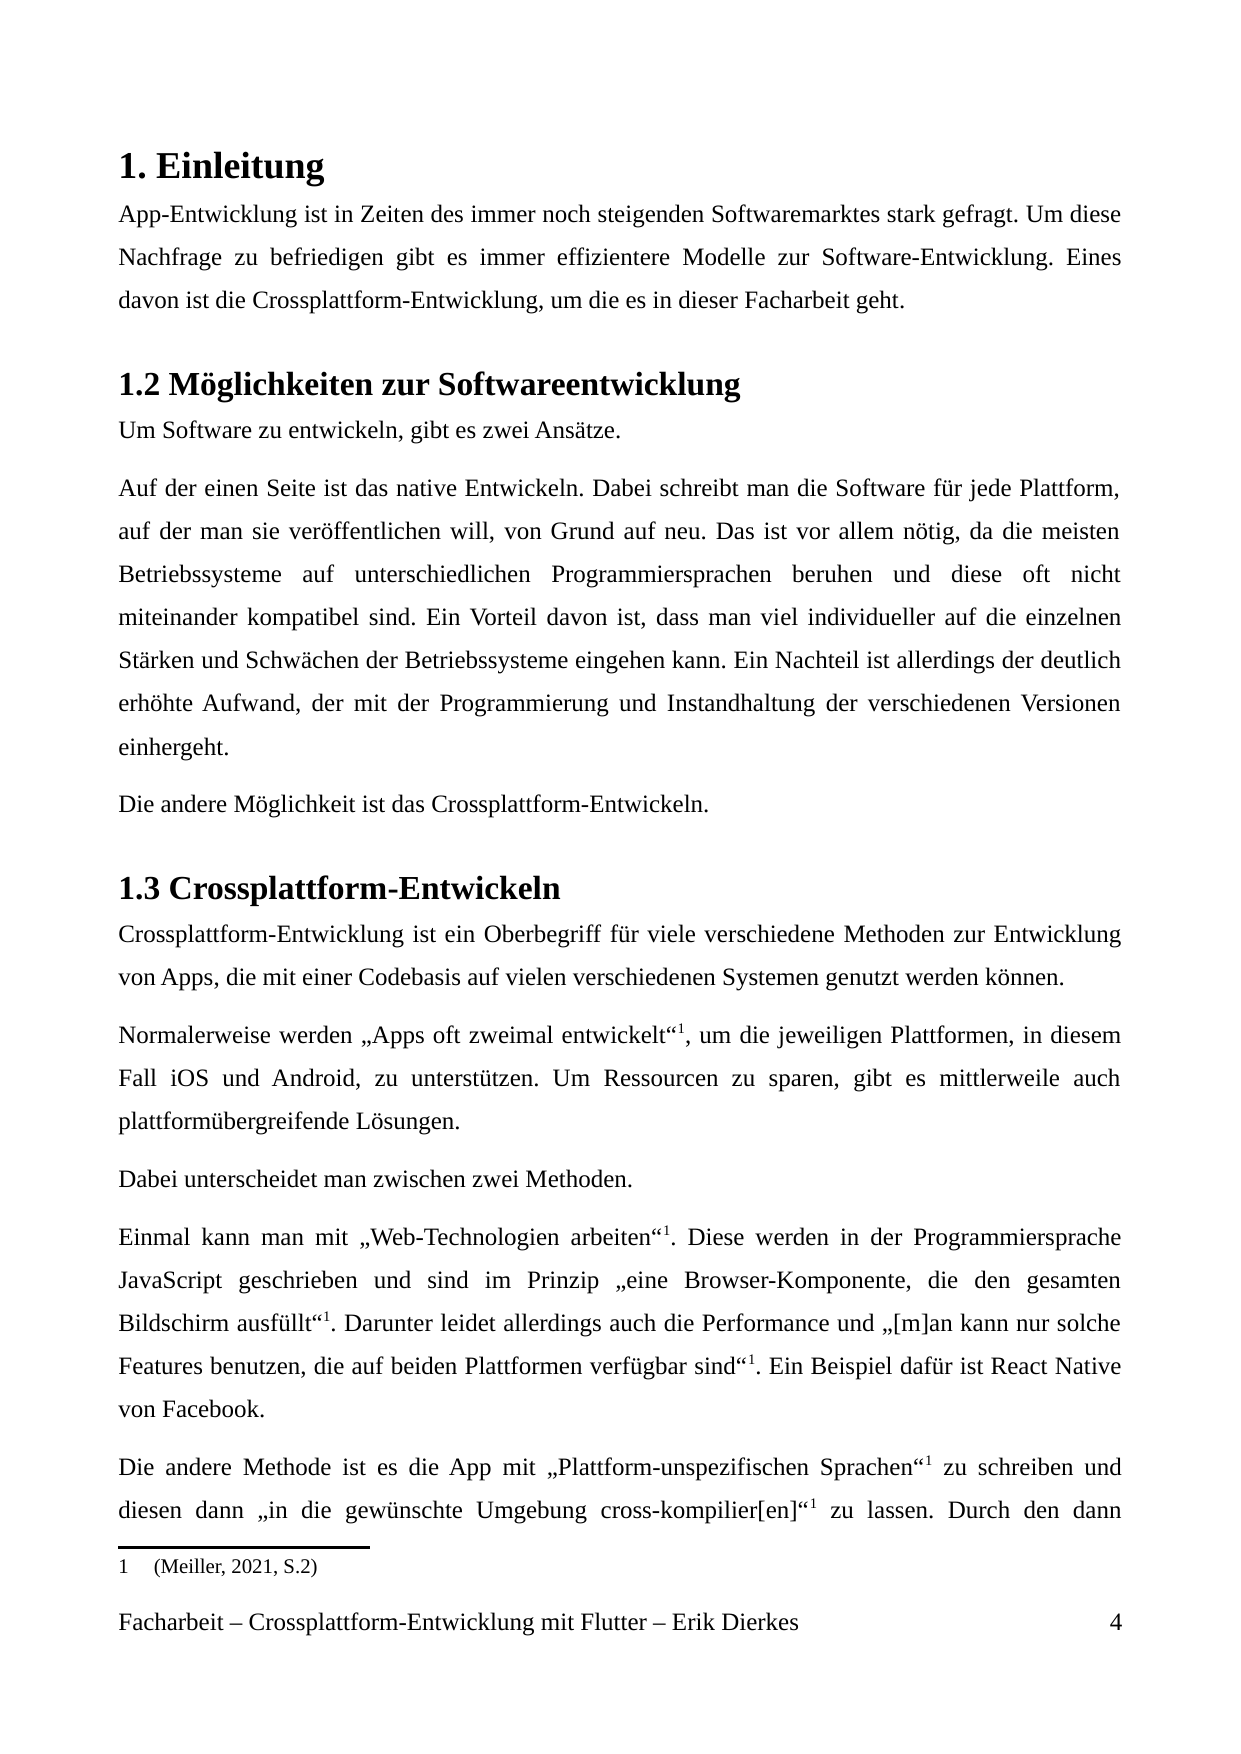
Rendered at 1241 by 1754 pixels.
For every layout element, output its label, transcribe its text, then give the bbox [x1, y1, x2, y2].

text Auf der einen Seite ist das native Entwickeln. Dabei schreibt man die Software für jede Plattform, auf der man sie veröffentlichen will, von Grund auf neu. Das ist vor allem nötig, da die meisten Betriebssysteme auf unterschiedlichen Programmiersprachen beruhen und diese oft nicht miteinander kompatibel sind. Ein Vorteil davon ist, dass man viel individueller auf die einzelnen Stärken und Schwächen der Betriebssysteme eingehen kann. Ein Nachteil ist allerdings der deutlich erhöhte Aufwand, der mit der Programmierung und Instandhaltung der verschiedenen Versionen einhergeht. [118, 473, 1122, 760]
text Die andere Methode ist es die App mit „Plattform-unspezifischen Sprachen“1 zu schreiben und diesen dann „in die gewünschte Umgebung cross-kompilier[en]“1 zu lassen. Durch den dann [118, 1452, 1122, 1524]
text App-Entwicklung ist in Zeiten des immer noch steigenden Softwaremarktes stark gefragt. Um diese Nachfrage zu befriedigen gibt es immer effizientere Modelle zur Software-Entwicklung. Eines davon ist die Crossplattform-Entwicklung, um die es in dieser Facharbeit geht. [118, 199, 1122, 314]
text Normalerweise werden „Apps oft zweimal entwickelt“, um die jeweiligen Plattformen, in diesem Fall iOS und Android, zu unterstützen. Um Ressourcen zu sparen, gibt es mittlerweile auch plattformübergreifende Lösungen. [118, 1020, 1122, 1135]
text Crossplattform-Entwicklung ist ein Oberbegriff für viele verschiedene Methoden zur Entwicklung von Apps, die mit einer Codebasis auf vielen verschiedenen Systemen genutzt werden können. [118, 919, 1122, 991]
subtitle 1.2 Möglichkeiten zur Softwareentwicklung [118, 364, 1122, 403]
text Dabei unterscheidet man zwischen zwei Methoden. [118, 1164, 1122, 1193]
subtitle 1. Einleitung [118, 143, 1122, 187]
subtitle 1.3 Crossplattform-Entwickeln [118, 868, 1122, 907]
text (Meiller, 2021, S.2) [118, 1553, 1122, 1578]
text Die andere Möglichkeit ist das Crossplattform-Entwickeln. [118, 789, 1122, 818]
text Einmal kann man mit „Web-Technologien arbeiten“1. Diese werden in der Programmiersprache JavaScript geschrieben und sind im Prinzip „eine Browser-Komponente, die den gesamten Bildschirm ausfüllt“1. Darunter leidet allerdings auch die Performance und „[m]an kann nur solche Features benutzen, die auf beiden Plattformen verfügbar sind“1. Ein Beispiel dafür ist React Native von Facebook. [118, 1222, 1122, 1423]
text Um Software zu entwickeln, gibt es zwei Ansätze. [118, 415, 1122, 444]
